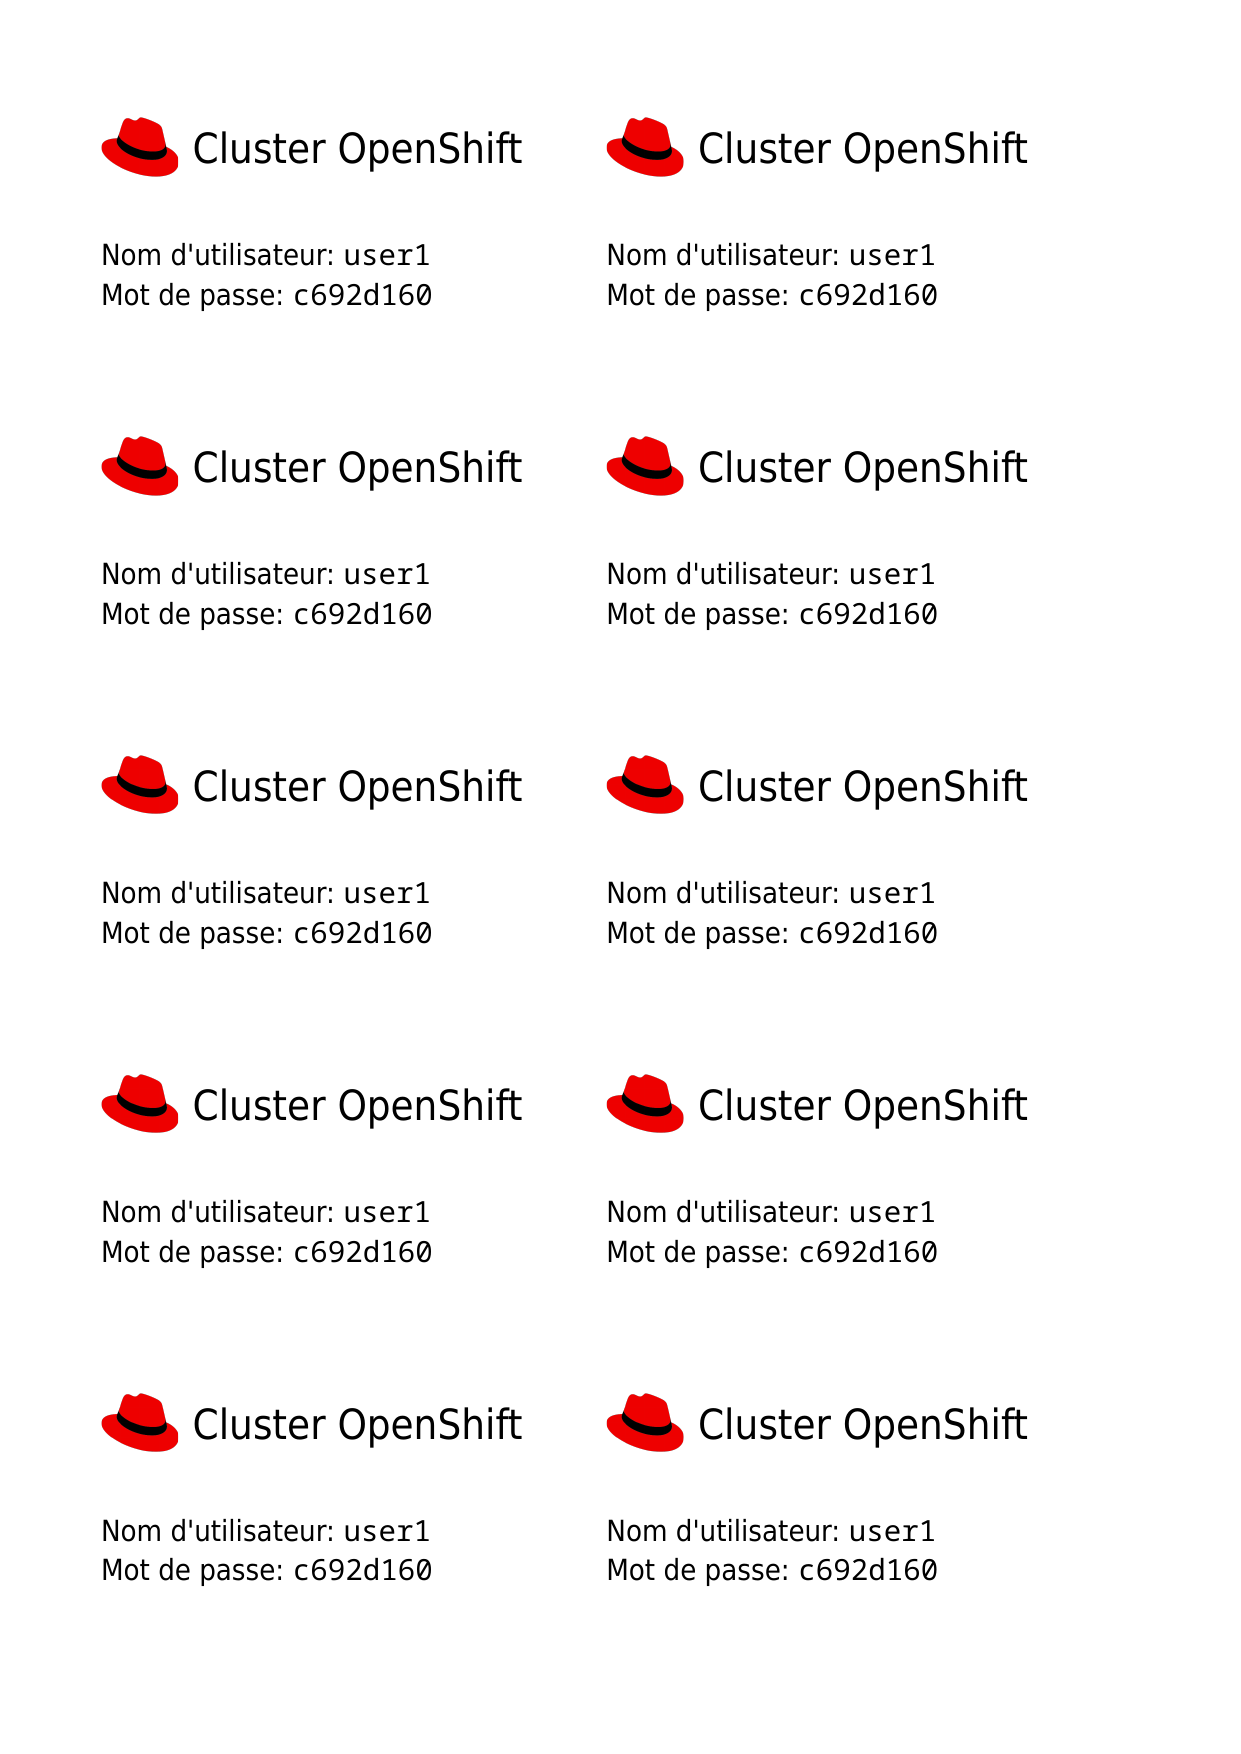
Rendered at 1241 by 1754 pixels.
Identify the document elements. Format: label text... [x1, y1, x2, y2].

text Nom d'utilisateur: user1 [59, 553, 564, 593]
text Cluster OpenShift [179, 755, 564, 814]
picture [606, 117, 684, 177]
text Mot de passe: c692d160 [59, 593, 564, 633]
text [564, 1074, 606, 1133]
picture [101, 755, 179, 814]
text Nom d'utilisateur: user1 [59, 1510, 564, 1550]
text Nom d'utilisateur: user1 [59, 872, 564, 912]
text Nom d'utilisateur: user1 [59, 234, 564, 274]
text Cluster OpenShift [179, 1393, 564, 1452]
picture [606, 436, 684, 496]
picture [606, 1393, 684, 1452]
text Mot de passe: c692d160 [59, 912, 564, 952]
text Cluster OpenShift [684, 1393, 1070, 1452]
picture [606, 1074, 684, 1133]
text Mot de passe: c692d160 [564, 912, 1070, 952]
text Cluster OpenShift [179, 117, 564, 176]
text [564, 117, 606, 176]
text Mot de passe: c692d160 [564, 593, 1070, 633]
text Nom d'utilisateur: user1 [564, 234, 1070, 274]
text Mot de passe: c692d160 [564, 1231, 1070, 1271]
picture [101, 1074, 179, 1133]
text Mot de passe: c692d160 [59, 274, 564, 314]
text [564, 436, 606, 495]
picture [101, 1393, 179, 1452]
text Cluster OpenShift [179, 436, 564, 495]
text Mot de passe: c692d160 [564, 1550, 1070, 1589]
picture [101, 436, 179, 496]
picture [606, 755, 684, 814]
text Cluster OpenShift [684, 436, 1070, 495]
text [564, 1393, 606, 1452]
text [564, 755, 606, 814]
text Mot de passe: c692d160 [564, 274, 1070, 314]
text Nom d'utilisateur: user1 [564, 1191, 1070, 1231]
text [59, 1074, 101, 1133]
text Cluster OpenShift [684, 755, 1070, 814]
text Cluster OpenShift [684, 117, 1070, 176]
picture [101, 117, 179, 177]
text [59, 117, 101, 176]
text [59, 436, 101, 495]
text Mot de passe: c692d160 [59, 1231, 564, 1271]
text Cluster OpenShift [179, 1074, 564, 1133]
text [59, 755, 101, 814]
text Mot de passe: c692d160 [59, 1550, 564, 1589]
text Nom d'utilisateur: user1 [564, 1510, 1070, 1550]
text Nom d'utilisateur: user1 [59, 1191, 564, 1231]
text [59, 1393, 101, 1452]
text Nom d'utilisateur: user1 [564, 872, 1070, 912]
text Nom d'utilisateur: user1 [564, 553, 1070, 593]
text Cluster OpenShift [684, 1074, 1070, 1133]
